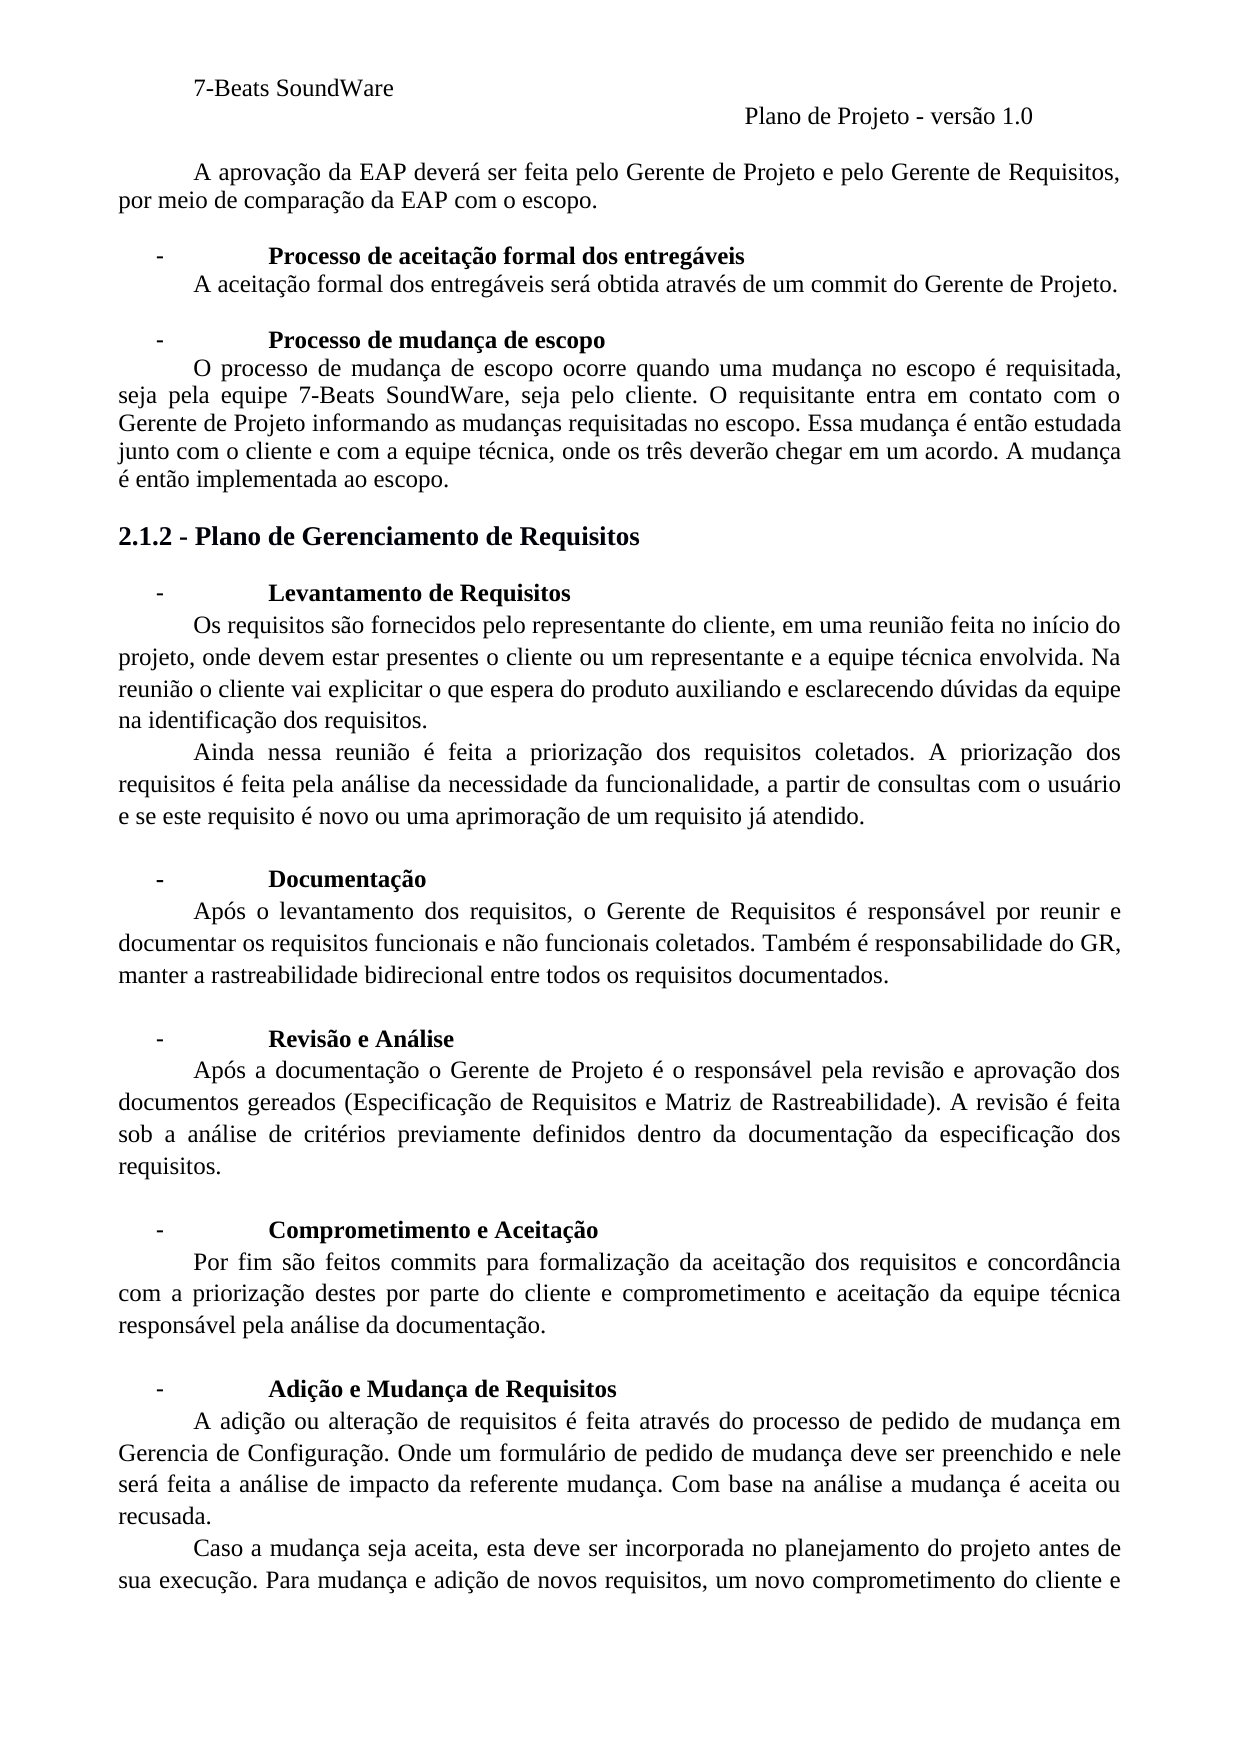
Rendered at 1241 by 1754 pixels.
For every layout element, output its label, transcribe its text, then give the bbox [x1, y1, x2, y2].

text Ainda nessa reunião é feita a priorização dos requisitos coletados. A priorização dos requisitos é feita pela análise da necessidade da funcionalidade, a partir de consultas com o usuário e se este requisito é novo ou uma aprimoração de um requisito já atendido. [118, 738, 1122, 830]
text A aceitação formal dos entregáveis será obtida através de um commit do Gerente de Projeto. [118, 270, 1122, 297]
list Processo de aceitação formal dos entregáveis [156, 241, 1122, 269]
list Documentação [156, 866, 1122, 893]
list Adição e Mudança de Requisitos [156, 1375, 1122, 1403]
list Processo de mudança de escopo [156, 326, 1122, 353]
text Por fim são feitos commits para formalização da aceitação dos requisitos e concordância com a priorização destes por parte do cliente e comprometimento e aceitação da equipe técnica responsável pela análise da documentação. [118, 1248, 1122, 1339]
text Os requisitos são fornecidos pelo representante do cliente, em uma reunião feita no início do projeto, onde devem estar presentes o cliente ou um representante e a equipe técnica envolvida. Na reunião o cliente vai explicitar o que espera do produto auxiliando e esclarecendo dúvidas da equipe na identificação dos requisitos. [118, 611, 1122, 734]
list Comprometimento e Aceitação [156, 1215, 1122, 1243]
text A aprovação da EAP deverá ser feita pelo Gerente de Projeto e pelo Gerente de Requisitos, por meio de comparação da EAP com o escopo. [118, 158, 1122, 213]
subtitle 2.1.2 - Plano de Gerenciamento de Requisitos [118, 521, 1122, 551]
text Após a documentação o Gerente de Projeto é o responsável pela revisão e aprovação dos documentos gereados (Especificação de Requisitos e Matriz de Rastreabilidade). A revisão é feita sob a análise de critérios previamente definidos dentro da documentação da especificação dos requisitos. [118, 1057, 1122, 1179]
text Caso a mudança seja aceita, esta deve ser incorporada no planejamento do projeto antes de sua execução. Para mudança e adição de novos requisitos, um novo comprometimento do cliente e [118, 1534, 1122, 1593]
text A adição ou alteração de requisitos é feita através do processo de pedido de mudança em Gerencia de Configuração. Onde um formulário de pedido de mudança deve ser preenchido e nele será feita a análise de impacto da referente mudança. Com base na análise a mudança é aceita ou recusada. [118, 1407, 1122, 1530]
text O processo de mudança de escopo ocorre quando uma mudança no escopo é requisitada, seja pela equipe 7-Beats SoundWare, seja pelo cliente. O requisitante entra em contato com o Gerente de Projeto informando as mudanças requisitadas no escopo. Essa mudança é então estudada junto com o cliente e com a equipe técnica, onde os três deverão chegar em um acordo. A mudança é então implementada ao escopo. [118, 354, 1122, 492]
list Levantamento de Requisitos [156, 579, 1122, 607]
text Após o levantamento dos requisitos, o Gerente de Requisitos é responsável por reunir e documentar os requisitos funcionais e não funcionais coletados. Também é responsabilidade do GR, manter a rastreabilidade bidirecional entre todos os requisitos documentados. [118, 897, 1122, 988]
list Revisão e Análise [156, 1024, 1122, 1052]
